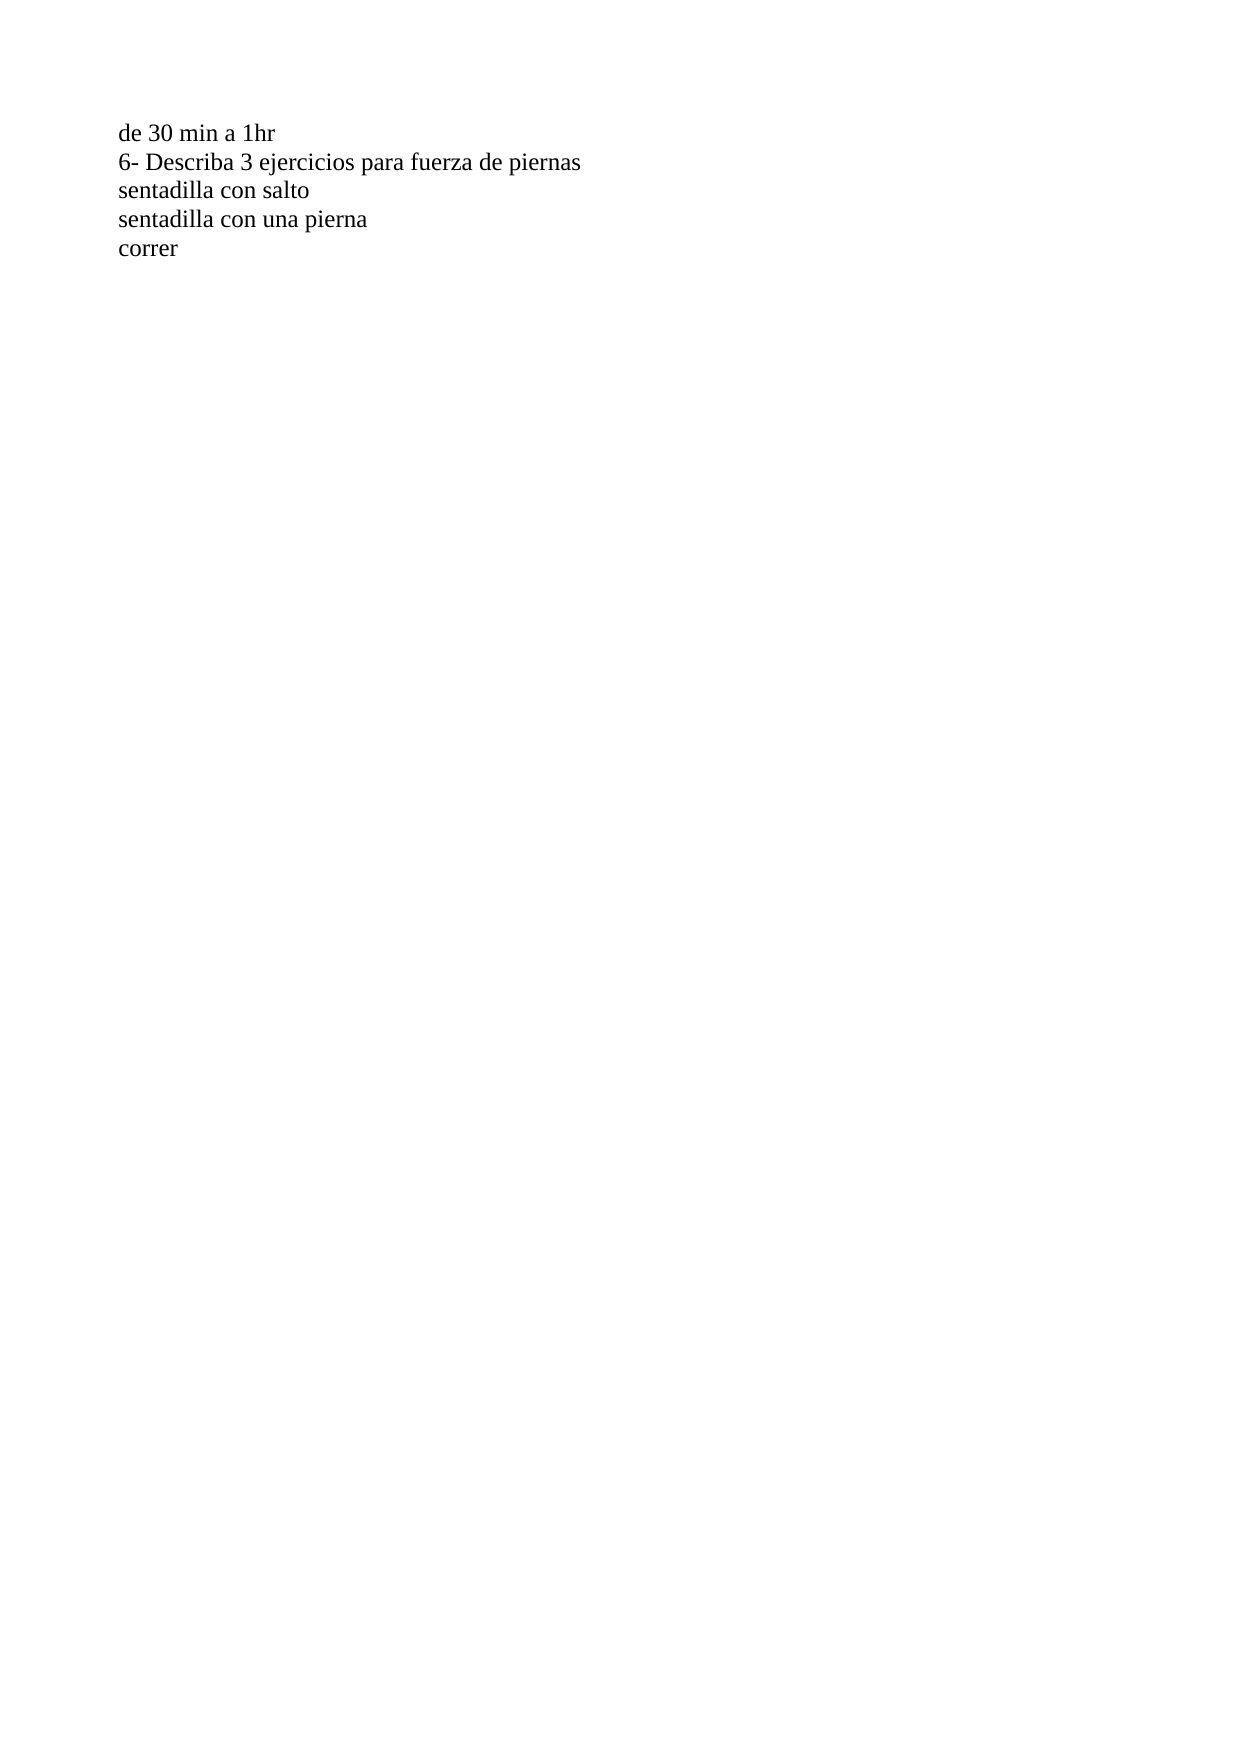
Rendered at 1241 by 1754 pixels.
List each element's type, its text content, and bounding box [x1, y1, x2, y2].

text sentadilla con salto [118, 176, 1122, 204]
text de 30 min a 1hr [118, 118, 1122, 147]
text sentadilla con una pierna [118, 204, 1122, 233]
text correr [118, 233, 1122, 262]
text 6- Describa 3 ejercicios para fuerza de piernas [118, 147, 1122, 176]
